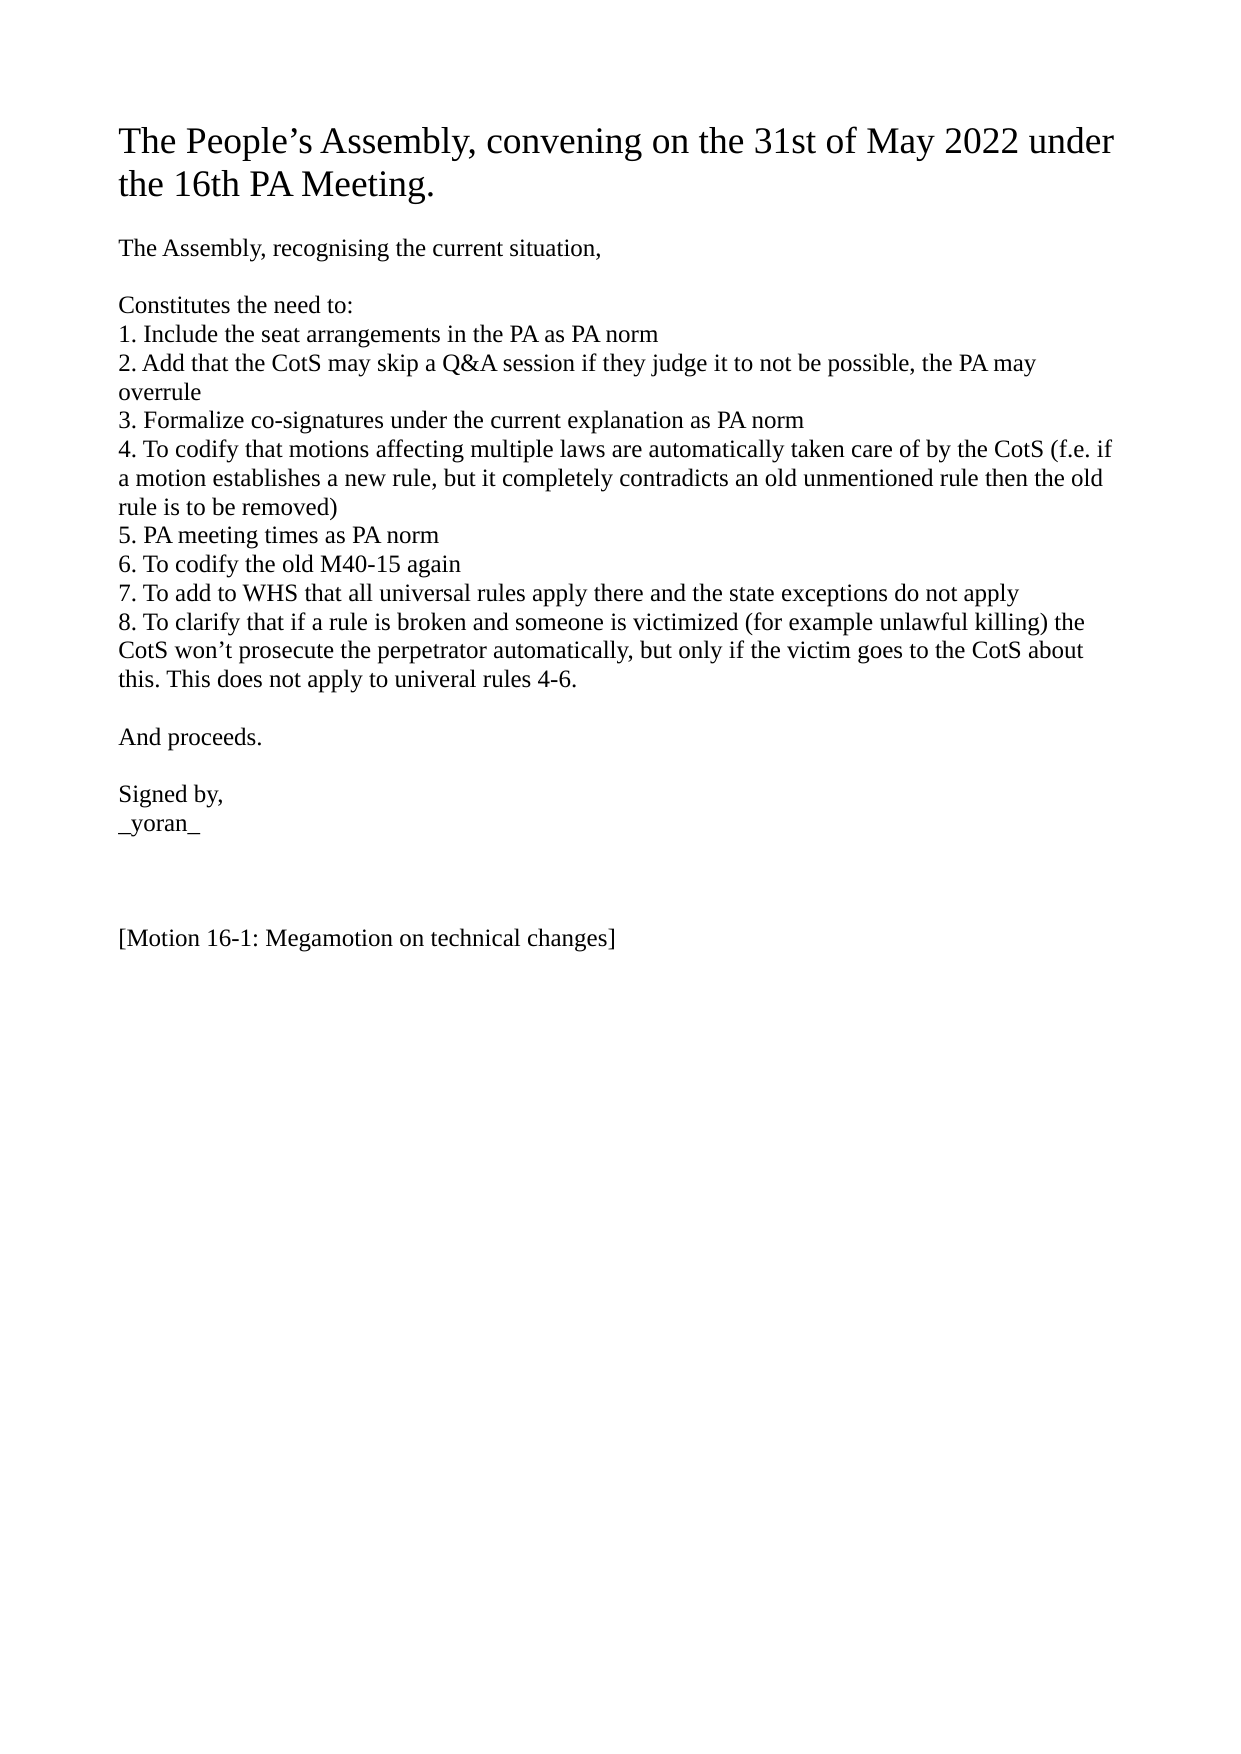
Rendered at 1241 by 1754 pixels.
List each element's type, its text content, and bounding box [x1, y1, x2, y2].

text _yoran_ [118, 808, 1122, 837]
text 6. To codify the old M40-15 again [118, 549, 1122, 578]
text 3. Formalize co-signatures under the current explanation as PA norm [118, 406, 1122, 434]
text 7. To add to WHS that all universal rules apply there and the state exceptions do not apply [118, 578, 1122, 607]
text 8. To clarify that if a rule is broken and someone is victimized (for example unlawful killing) the CotS won’t prosecute the perpetrator automatically, but only if the victim goes to the CotS about this. This does not apply to univeral rules 4-6. [118, 607, 1122, 693]
text Constitutes the need to: [118, 291, 1122, 319]
text The Assembly, recognising the current situation, [118, 233, 1122, 262]
text The People’s Assembly, convening on the 31st of May 2022 under the 16th PA Meeting. [118, 118, 1122, 204]
text 1. Include the seat arrangements in the PA as PA norm [118, 319, 1122, 348]
text 5. PA meeting times as PA norm [118, 521, 1122, 549]
text 2. Add that the CotS may skip a Q&A session if they judge it to not be possible, the PA may overrule [118, 348, 1122, 406]
text Signed by, [118, 779, 1122, 808]
text And proceeds. [118, 722, 1122, 751]
text 4. To codify that motions affecting multiple laws are automatically taken care of by the CotS (f.e. if a motion establishes a new rule, but it completely contradicts an old unmentioned rule then the old rule is to be removed) [118, 434, 1122, 521]
text [Motion 16-1: Megamotion on technical changes] [118, 923, 1122, 952]
